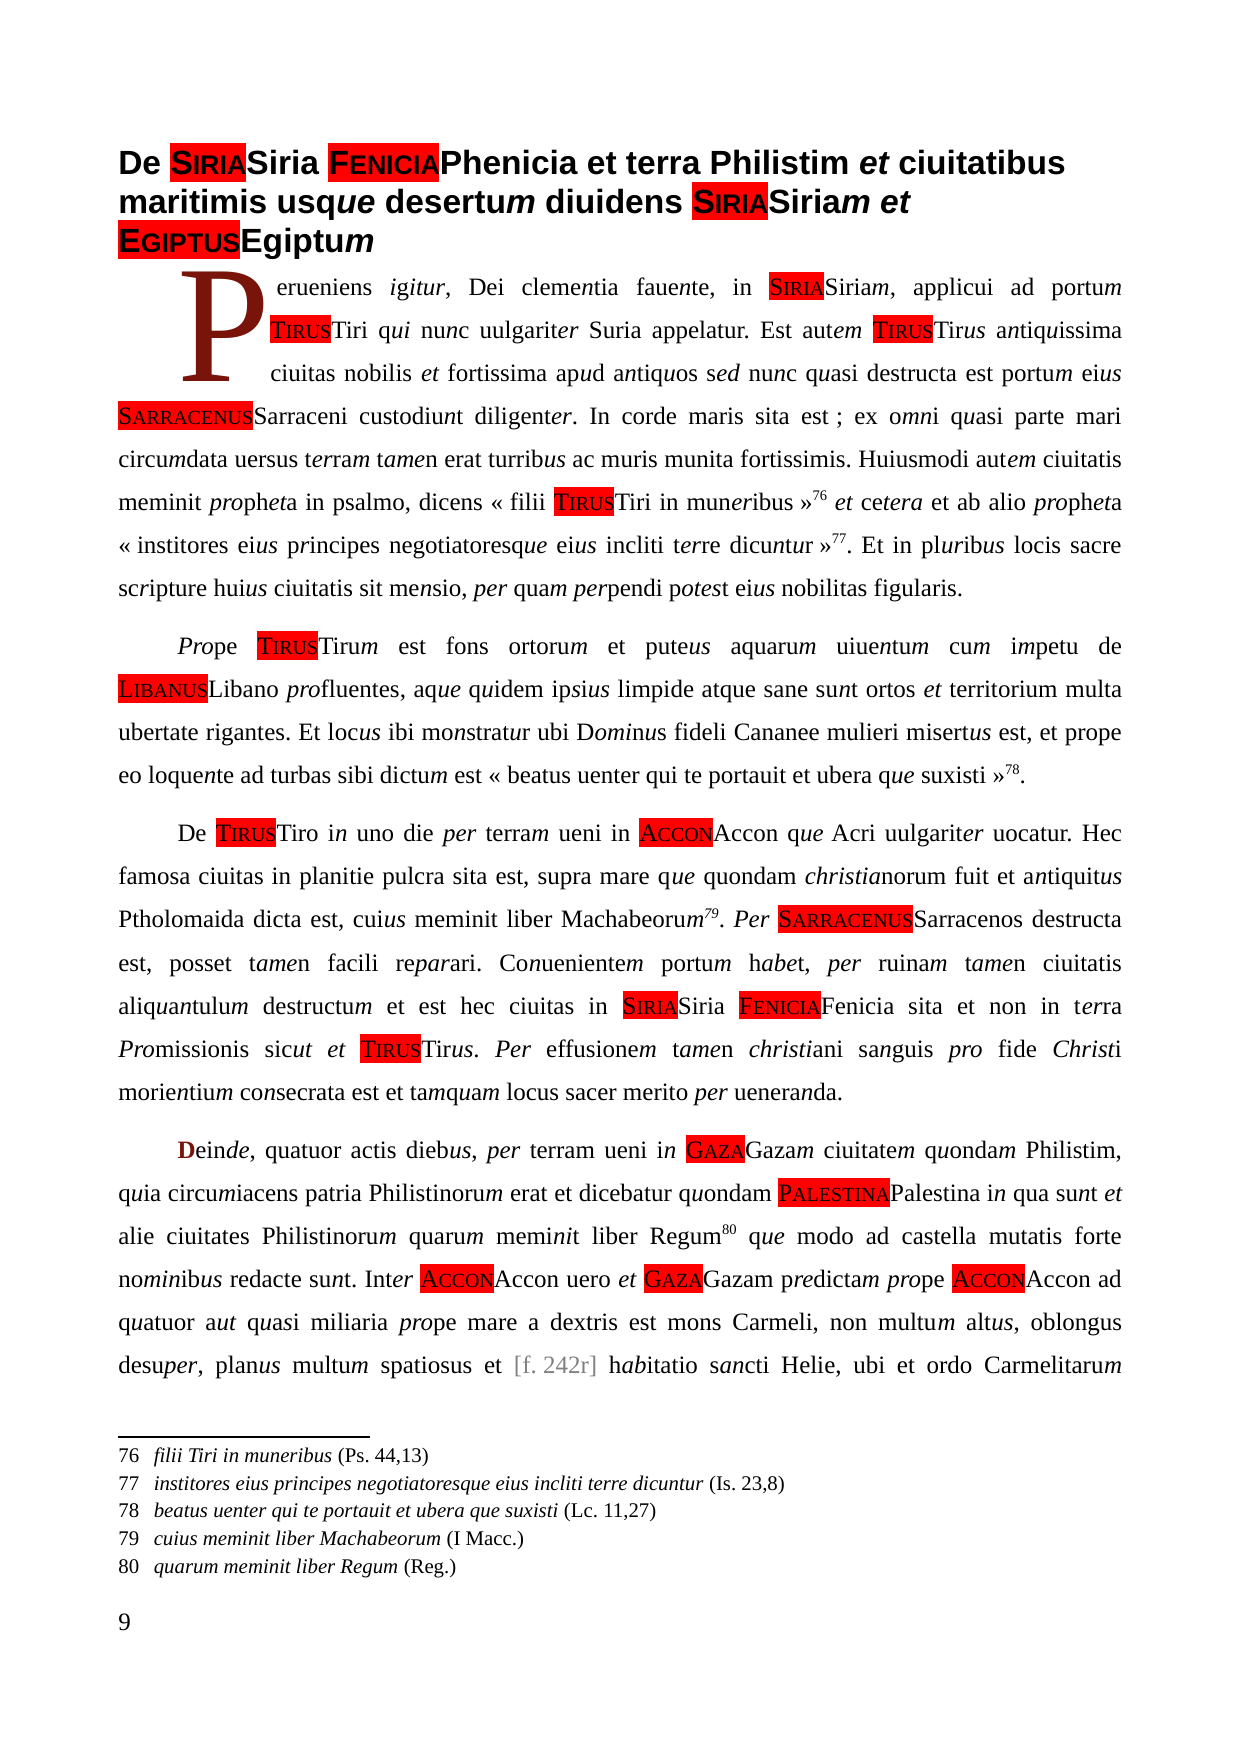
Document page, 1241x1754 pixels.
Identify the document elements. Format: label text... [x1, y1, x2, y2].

text Prope TirusTirum est fons ortorum et puteus aquarum uiuentum cum impetu de LibanusLibano profluentes, aque quidem ipsius limpide atque sane sunt ortos et territorium multa ubertate rigantes. Et locus ibi monstratur ubi Dominus fideli Cananee mulieri misertus est, et prope eo loquente ad turbas sibi dictum est « beatus uenter qui te portauit et ubera que suxisti ». [118, 631, 1122, 789]
subtitle De SiriaSiria FeniciaPhenicia et terra Philistim et ciuitatibus maritimis usque desertum diuidens SiriaSiriam et EgiptusEgiptum [118, 143, 1122, 259]
text Deinde, quatuor actis diebus, per terram ueni in GazaGazam ciuitatem quondam Philistim, quia circumiacens patria Philistinorum erat et dicebatur quondam PalestinaPalestina in qua sunt et alie ciuitates Philistinorum quarum meminit liber Regum que modo ad castella mutatis forte nominibus redacte sunt. Inter AcconAccon uero et GazaGazam predictam prope AcconAccon ad quatuor aut quasi miliaria prope mare a dextris est mons Carmeli, non multum altus, oblongus desuper, planus multum spatiosus et [f. 242r] habitatio sancti Helie, ubi et ordo Carmelitarum [118, 1135, 1122, 1379]
text cuius meminit liber Machabeorum (I Macc.) [118, 1526, 1122, 1550]
text beatus uenter qui te portauit et ubera que suxisti (Lc. 11,27) [118, 1498, 1122, 1522]
text filii Tiri in muneribus (Ps. 44,13) [118, 1443, 1122, 1467]
text De TirusTiro in uno die per terram ueni in AcconAccon que Acri uulgariter uocatur. Hec famosa ciuitas in planitie pulcra sita est, supra mare que quondam christianorum fuit et antiquitus Ptholomaida dicta est, cuius meminit liber Machabeorum. Per SarracenusSarracenos destructa est, posset tamen facili reparari. Conuenientem portum habet, per ruinam tamen ciuitatis aliquantulum destructum et est hec ciuitas in SiriaSiria FeniciaFenicia sita et non in terra Promissionis sicut et TirusTirus. Per effusionem tamen christiani sanguis pro fide Christi morientium consecrata est et tamquam locus sacer merito per ueneranda. [118, 818, 1122, 1106]
text institores eius principes negotiatoresque eius incliti terre dicuntur (Is. 23,8) [118, 1471, 1122, 1495]
subtitle Perueniens igitur, Dei clementia fauente, in SiriaSiriam, applicui ad portum TirusTiri qui nunc uulgariter Suria appelatur. Est autem TirusTirus antiquissima ciuitas nobilis et fortissima apud antiquos sed nunc quasi destructa est portum eius SarracenusSarraceni custodiunt diligenter. In corde maris sita est ; ex omni quasi parte mari circumdata uersus terram tamen erat turribus ac muris munita fortissimis. Huiusmodi autem ciuitatis meminit propheta in psalmo, dicens « filii TirusTiri in muneribus » et cetera et ab alio propheta « institores eius principes negotiatoresque eius incliti terre dicuntur ». Et in pluribus locis sacre scripture huius ciuitatis sit mensio, per quam perpendi potest eius nobilitas figularis. [118, 272, 1122, 602]
text quarum meminit liber Regum (Reg.) [118, 1553, 1122, 1578]
